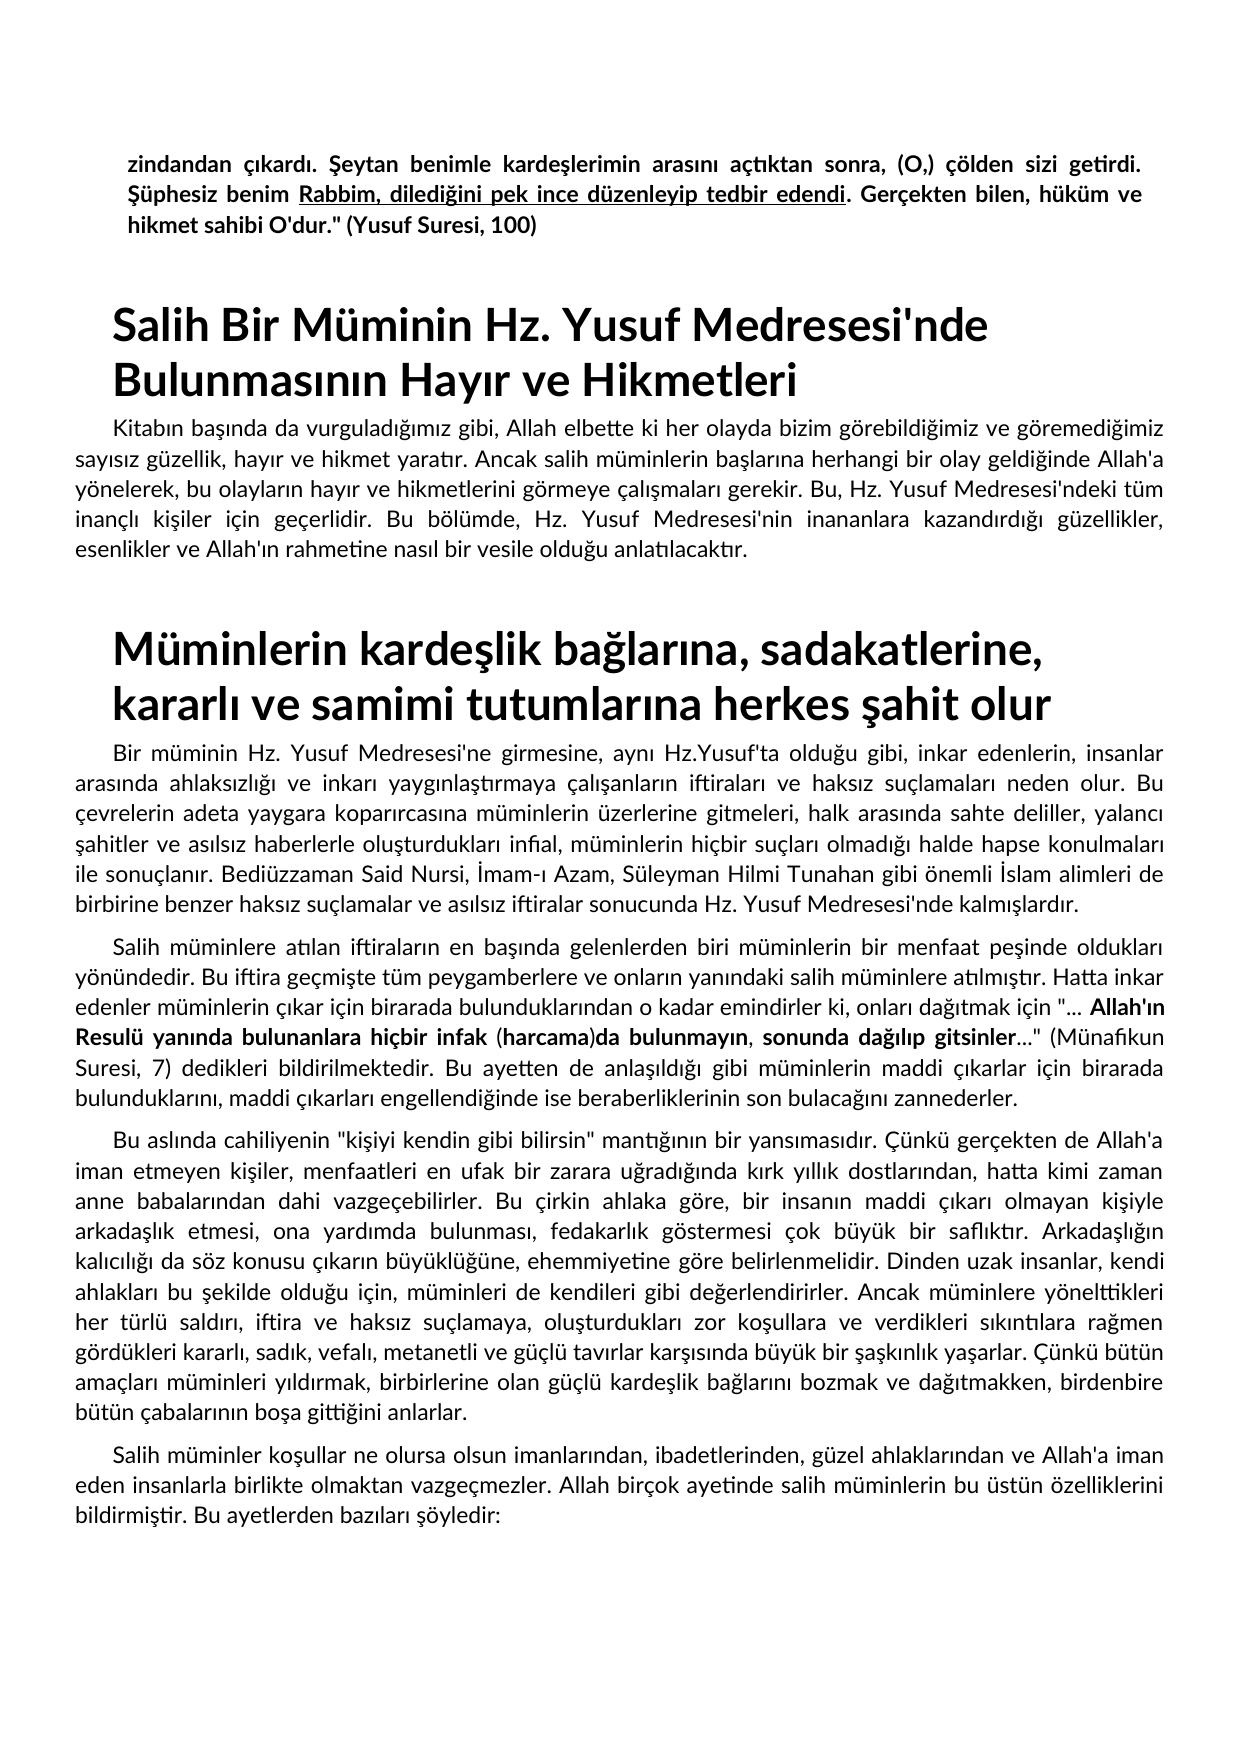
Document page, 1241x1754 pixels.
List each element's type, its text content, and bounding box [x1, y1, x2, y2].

subtitle Müminlerin kardeşlik bağlarına, sadakatlerine, kararlı ve samimi tutumlarına herkes şahit olur [112, 620, 1165, 730]
text Bu aslında cahiliyenin "kişiyi kendin gibi bilirsin" mantığının bir yansımasıdır. Çünkü gerçekten de Allah'a iman etmeyen kişiler, menfaatleri en ufak bir zarara uğradığında kırk yıllık dostlarından, hatta kimi zaman anne babalarından dahi vazgeçebilirler. Bu çirkin ahlaka göre, bir insanın maddi çıkarı olmayan kişiyle arkadaşlık etmesi, ona yardımda bulunması, fedakarlık göstermesi çok büyük bir saflıktır. Arkadaşlığın kalıcılığı da söz konusu çıkarın büyüklüğüne, ehemmiyetine göre belirlenmelidir. Dinden uzak insanlar, kendi ahlakları bu şekilde olduğu için, müminleri de kendileri gibi değerlendirirler. Ancak müminlere yönelttikleri her türlü saldırı, iftira ve haksız suçlamaya, oluşturdukları zor koşullara ve verdikleri sıkıntılara rağmen gördükleri kararlı, sadık, vefalı, metanetli ve güçlü tavırlar karşısında büyük bir şaşkınlık yaşarlar. Çünkü bütün amaçları müminleri yıldırmak, birbirlerine olan güçlü kardeşlik bağlarını bozmak ve dağıtmakken, birdenbire bütün çabalarının boşa gittiğini anlarlar. [75, 1126, 1165, 1426]
text Salih müminler koşullar ne olursa olsun imanlarından, ibadetlerinden, güzel ahlaklarından ve Allah'a iman eden insanlarla birlikte olmaktan vazgeçmezler. Allah birçok ayetinde salih müminlerin bu üstün özelliklerini bildirmiştir. Bu ayetlerden bazıları şöyledir: [75, 1441, 1165, 1529]
text zindandan çıkardı. Şeytan benimle kardeşlerimin arasını açtıktan sonra, (O,) çölden sizi getirdi. Şüphesiz benim Rabbim, dilediğini pek ince düzenleyip tedbir edendi. Gerçekten bilen, hüküm ve hikmet sahibi O'dur." (Yusuf Suresi, 100) [127, 150, 1143, 238]
text Salih müminlere atılan iftiraların en başında gelenlerden biri müminlerin bir menfaat peşinde oldukları yönündedir. Bu iftira geçmişte tüm peygamberlere ve onların yanındaki salih müminlere atılmıştır. Hatta inkar edenler müminlerin çıkar için birarada bulunduklarından o kadar emindirler ki, onları dağıtmak için "... Allah'ın Resulü yanında bulunanlara hiçbir infak (harcama)da bulunmayın, sonunda dağılıp gitsinler..." (Münafikun Suresi, 7) dedikleri bildirilmektedir. Bu ayetten de anlaşıldığı gibi müminlerin maddi çıkarlar için birarada bulunduklarını, maddi çıkarları engellendiğinde ise beraberliklerinin son bulacağını zannederler. [75, 932, 1165, 1111]
text Bir müminin Hz. Yusuf Medresesi'ne girmesine, aynı Hz.Yusuf'ta olduğu gibi, inkar edenlerin, insanlar arasında ahlaksızlığı ve inkarı yaygınlaştırmaya çalışanların iftiraları ve haksız suçlamaları neden olur. Bu çevrelerin adeta yaygara koparırcasına müminlerin üzerlerine gitmeleri, halk arasında sahte deliller, yalancı şahitler ve asılsız haberlerle oluşturdukları infial, müminlerin hiçbir suçları olmadığı halde hapse konulmaları ile sonuçlanır. Bediüzzaman Said Nursi, İmam-ı Azam, Süleyman Hilmi Tunahan gibi önemli İslam alimleri de birbirine benzer haksız suçlamalar ve asılsız iftiralar sonucunda Hz. Yusuf Medresesi'nde kalmışlardır. [75, 739, 1165, 917]
text Kitabın başında da vurguladığımız gibi, Allah elbette ki her olayda bizim görebildiğimiz ve göremediğimiz sayısız güzellik, hayır ve hikmet yaratır. Ancak salih müminlerin başlarına herhangi bir olay geldiğinde Allah'a yönelerek, bu olayların hayır ve hikmetlerini görmeye çalışmaları gerekir. Bu, Hz. Yusuf Medresesi'ndeki tüm inançlı kişiler için geçerlidir. Bu bölümde, Hz. Yusuf Medresesi'nin inananlara kazandırdığı güzellikler, esenlikler ve Allah'ın rahmetine nasıl bir vesile olduğu anlatılacaktır. [75, 414, 1165, 562]
subtitle Salih Bir Müminin Hz. Yusuf Medresesi'nde Bulunmasının Hayır ve Hikmetleri [112, 296, 1165, 406]
